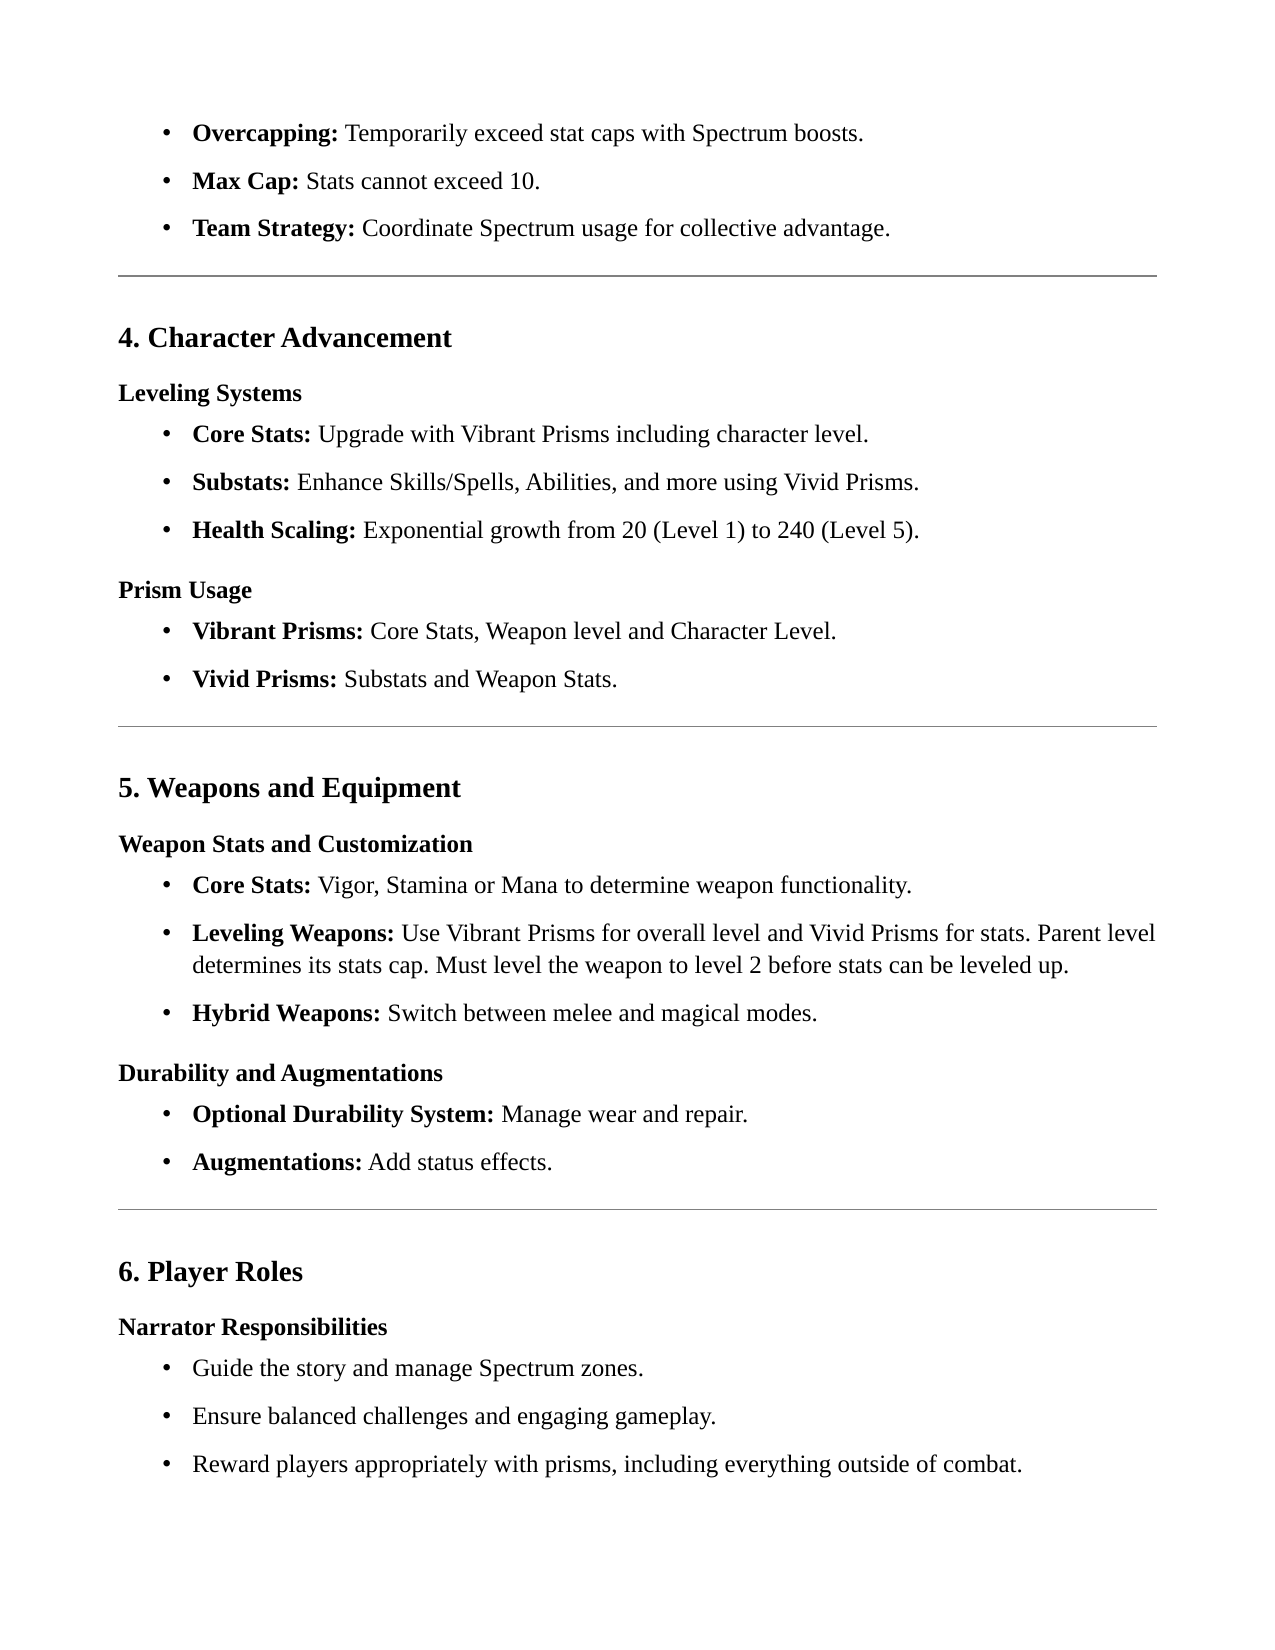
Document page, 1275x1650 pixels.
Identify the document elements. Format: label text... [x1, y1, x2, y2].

list Guide the story and manage Spectrum zones. [162, 1353, 1157, 1382]
list Team Strategy: Coordinate Spectrum usage for collective advantage. [162, 213, 1157, 242]
list Substats: Enhance Skills/Spells, Abilities, and more using Vivid Prisms. [162, 467, 1157, 496]
subtitle Weapon Stats and Customization [118, 829, 1157, 857]
list Vibrant Prisms: Core Stats, Weapon level and Character Level. [162, 616, 1157, 645]
list Max Cap: Stats cannot exceed 10. [162, 166, 1157, 194]
subtitle 5. Weapons and Equipment [118, 770, 1157, 804]
subtitle 4. Character Advancement [118, 320, 1157, 353]
subtitle Durability and Augmentations [118, 1058, 1157, 1087]
list Augmentations: Add status effects. [162, 1147, 1157, 1176]
list Vivid Prisms: Substats and Weapon Stats. [162, 664, 1157, 692]
list Core Stats: Vigor, Stamina or Mana to determine weapon functionality. [162, 870, 1157, 899]
subtitle Narrator Responsibilities [118, 1312, 1157, 1341]
subtitle 6. Player Roles [118, 1254, 1157, 1287]
subtitle Leveling Systems [118, 378, 1157, 407]
subtitle Prism Usage [118, 575, 1157, 604]
list Core Stats: Upgrade with Vibrant Prisms including character level. [162, 419, 1157, 448]
list Optional Durability System: Manage wear and repair. [162, 1099, 1157, 1128]
list Overcapping: Temporarily exceed stat caps with Spectrum boosts. [162, 118, 1157, 147]
list Ensure balanced challenges and engaging gameplay. [162, 1401, 1157, 1430]
list Reward players appropriately with prisms, including everything outside of combat. [162, 1449, 1157, 1477]
list Hybrid Weapons: Switch between melee and magical modes. [162, 998, 1157, 1027]
list Health Scaling: Exponential growth from 20 (Level 1) to 240 (Level 5). [162, 515, 1157, 543]
list Leveling Weapons: Use Vibrant Prisms for overall level and Vivid Prisms for stats. Parent level determines its stats cap. Must level the weapon to level 2 before stats can be leveled up. [162, 918, 1157, 979]
